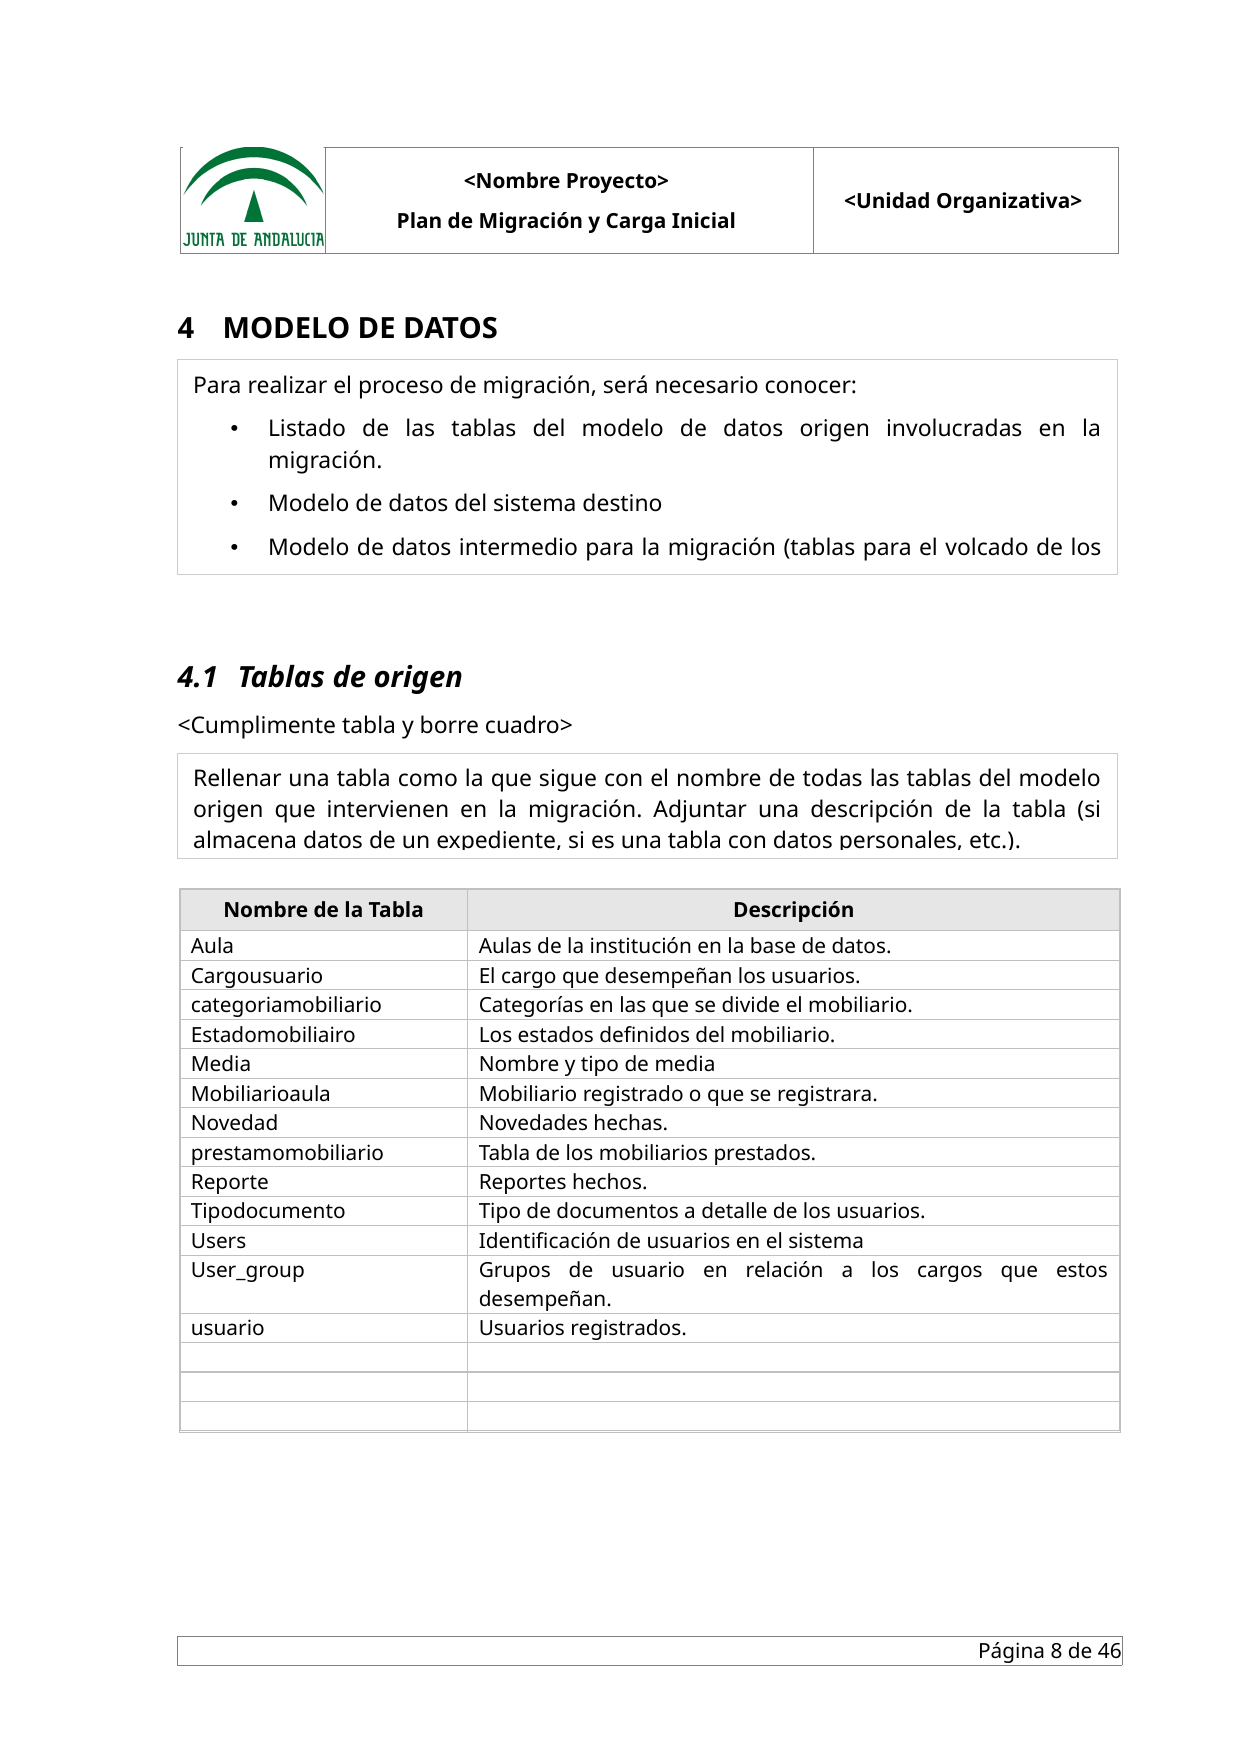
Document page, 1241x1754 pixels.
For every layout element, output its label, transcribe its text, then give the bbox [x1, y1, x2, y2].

subtitle Tablas de origen [177, 656, 1122, 696]
table_cell Identificación de usuarios en el sistema [468, 1226, 1119, 1254]
table_header Descripción [468, 890, 1119, 930]
text Para realizar el proceso de migración, será necesario conocer: [193, 368, 1102, 400]
text <Cumplimente tabla y borre cuadro> [177, 709, 1122, 740]
table_header Nombre de la Tabla [181, 890, 467, 930]
table_cell Mobiliarioaula [181, 1079, 467, 1107]
text Rellenar una tabla como la que sigue con el nombre de todas las tablas del modelo origen que intervienen en la migración. Adjuntar una descripción de la tabla (si almacena datos de un expediente, si es una tabla con datos personales, etc.). [193, 762, 1102, 850]
table_cell Cargousuario [181, 961, 467, 989]
table_cell Aulas de la institución en la base de datos. [468, 931, 1119, 960]
table_cell Categorías en las que se divide el mobiliario. [468, 990, 1119, 1019]
table_cell Tipo de documentos a detalle de los usuarios. [468, 1197, 1119, 1225]
table_cell [468, 1402, 1119, 1430]
table_cell Aula [181, 931, 467, 960]
table_cell Reportes hechos. [468, 1167, 1119, 1196]
table_cell [468, 1373, 1119, 1401]
table_cell Reporte [181, 1167, 467, 1196]
table_cell Los estados definidos del mobiliario. [468, 1020, 1119, 1048]
table_cell El cargo que desempeñan los usuarios. [468, 961, 1119, 989]
list Listado de las tablas del modelo de datos origen involucradas en la migración. [230, 412, 1102, 475]
table_cell Novedades hechas. [468, 1108, 1119, 1137]
table_cell User_group [181, 1256, 467, 1312]
table_cell Tipodocumento [181, 1197, 467, 1225]
table_cell Media [181, 1049, 467, 1078]
table_cell Usuarios registrados. [468, 1314, 1119, 1342]
list Modelo de datos del sistema destino [230, 487, 1102, 518]
table_cell Grupos de usuario en relación a los cargos que estos desempeñan. [468, 1256, 1119, 1312]
table_cell Estadomobiliairo [181, 1020, 467, 1048]
table_cell Users [181, 1226, 467, 1254]
table_cell Tabla de los mobiliarios prestados. [468, 1138, 1119, 1166]
table_cell [181, 1402, 467, 1430]
subtitle MODELO DE DATOS [177, 307, 1122, 347]
table_cell [468, 1343, 1119, 1371]
table_cell Mobiliario registrado o que se registrara. [468, 1079, 1119, 1107]
list Modelo de datos intermedio para la migración (tablas para el volcado de los datos) [230, 531, 1102, 566]
table_cell Novedad [181, 1108, 467, 1137]
table_cell [181, 1343, 467, 1371]
table_cell categoriamobiliario [181, 990, 467, 1019]
table_cell usuario [181, 1314, 467, 1342]
table_cell [181, 1373, 467, 1401]
table_cell Nombre y tipo de media [468, 1049, 1119, 1078]
table_cell prestamomobiliario [181, 1138, 467, 1166]
